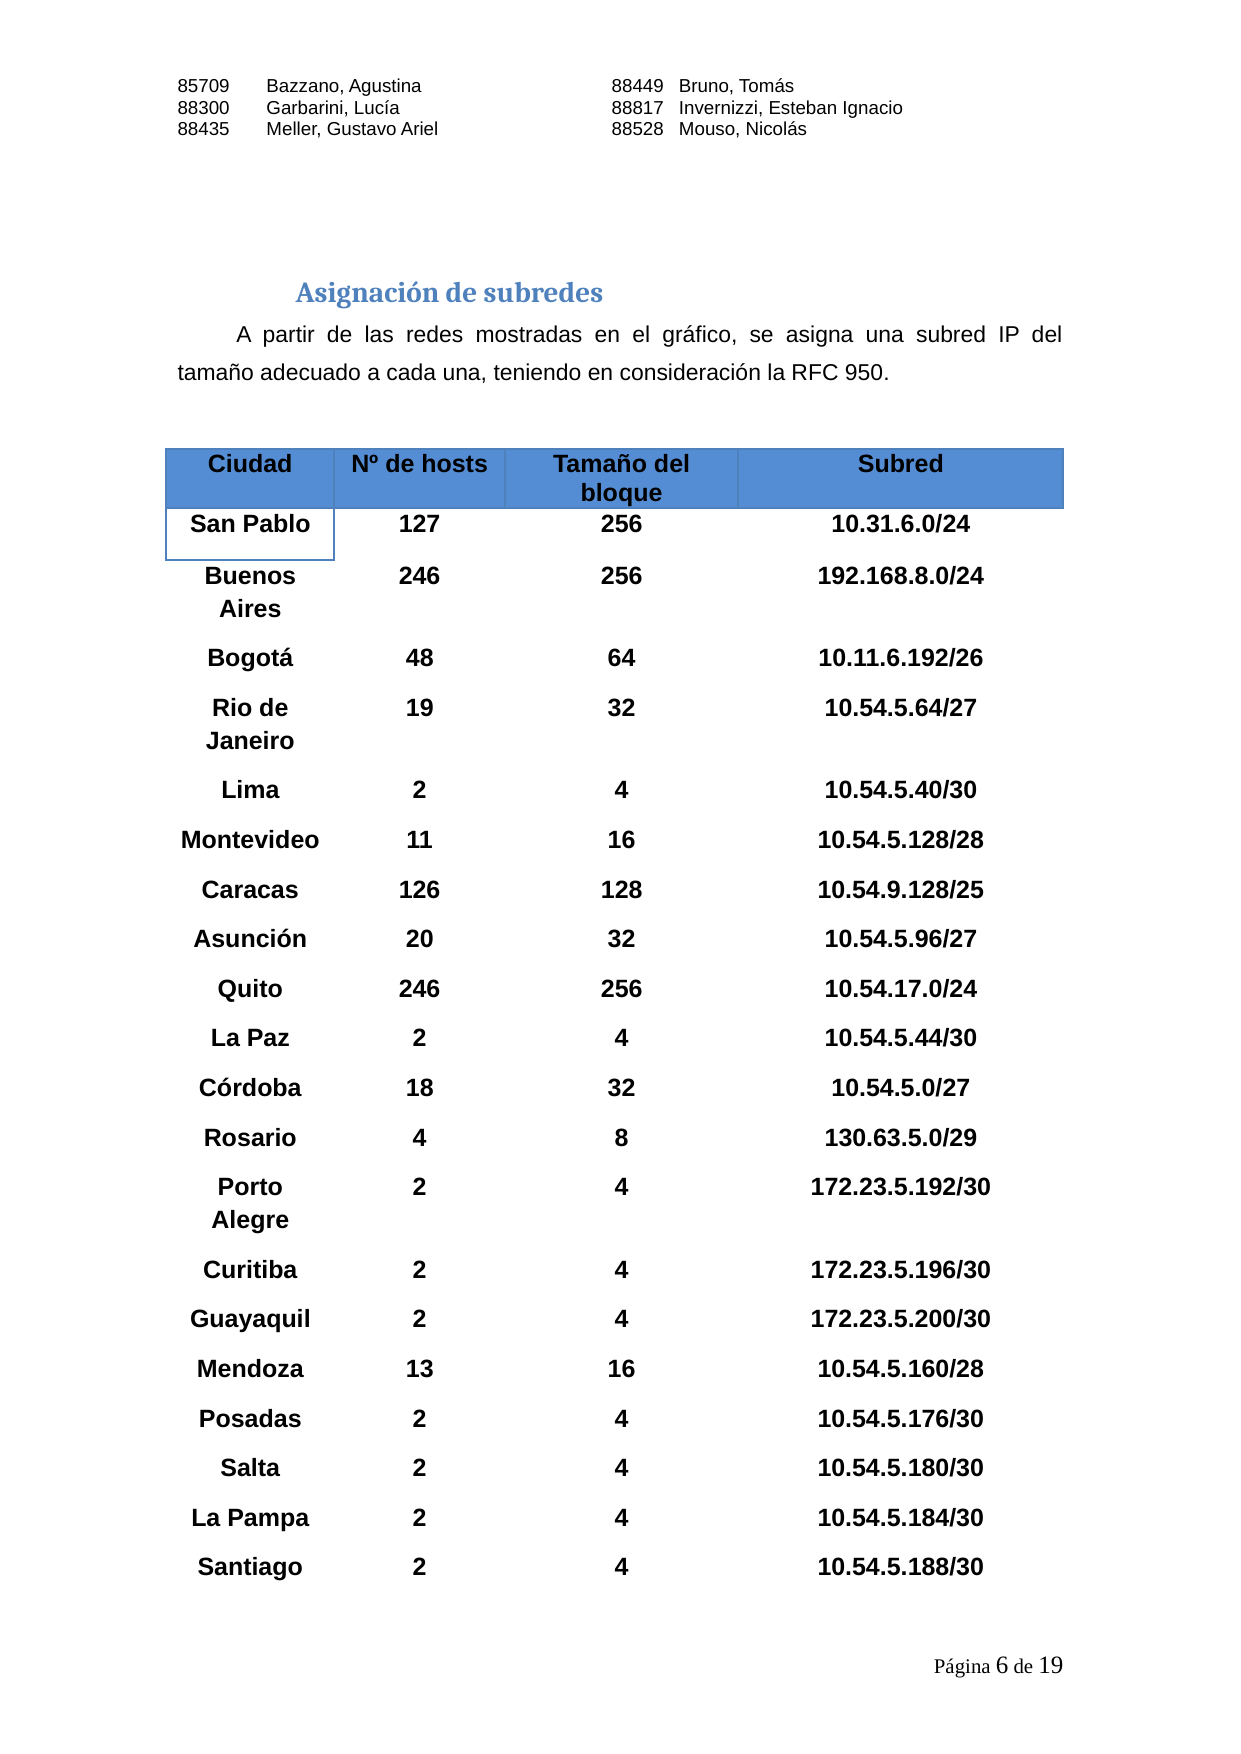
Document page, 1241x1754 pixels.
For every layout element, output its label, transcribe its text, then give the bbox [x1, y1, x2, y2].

table_cell Porto Alegre [166, 1172, 334, 1255]
table_cell Curitiba [166, 1255, 334, 1304]
table_cell 4 [505, 1024, 738, 1073]
table_cell Caracas [166, 875, 334, 924]
table_header Tamaño del bloque [506, 450, 737, 507]
table_cell 172.23.5.200/30 [738, 1304, 1063, 1354]
table_cell 18 [334, 1073, 504, 1123]
table_cell La Paz [166, 1024, 334, 1073]
table_cell Asunción [166, 924, 334, 974]
table_cell 4 [505, 1503, 738, 1552]
table_cell 2 [334, 1255, 504, 1304]
table_cell La Pampa [166, 1503, 334, 1552]
table_cell 16 [505, 825, 738, 875]
table_cell 10.54.5.44/30 [738, 1024, 1063, 1073]
table_cell 4 [505, 1304, 738, 1354]
table_cell 10.54.17.0/24 [738, 974, 1063, 1023]
table_header Nº de hosts [335, 450, 504, 507]
table_cell 256 [505, 509, 738, 559]
table_cell 2 [334, 776, 504, 825]
table_cell 2 [334, 1024, 504, 1073]
table_cell 64 [505, 643, 738, 693]
table_cell 4 [505, 1255, 738, 1304]
table_cell Quito [166, 974, 334, 1023]
table_cell 32 [505, 924, 738, 974]
table_cell 32 [505, 693, 738, 776]
table_cell Rosario [166, 1123, 334, 1172]
table_cell 172.23.5.192/30 [738, 1172, 1063, 1255]
table_cell 10.54.5.40/30 [738, 776, 1063, 825]
table_cell 4 [505, 1552, 738, 1602]
table_cell 11 [334, 825, 504, 875]
table_cell 32 [505, 1073, 738, 1123]
table_cell 20 [334, 924, 504, 974]
table_cell 10.54.5.160/28 [738, 1354, 1063, 1403]
table_header Subred [739, 450, 1062, 507]
table_header Ciudad [167, 450, 333, 507]
table_cell Posadas [166, 1404, 334, 1453]
text A partir de las redes mostradas en el gráfico, se asigna una subred IP del tamaño adecuado a cada una, teniendo en consideración la RFC 950. [177, 310, 1063, 385]
table_cell 19 [334, 693, 504, 776]
table_cell 10.54.5.176/30 [738, 1404, 1063, 1453]
table_cell 13 [334, 1354, 504, 1403]
table_cell 4 [505, 1453, 738, 1503]
table_cell 10.54.5.184/30 [738, 1503, 1063, 1552]
table_cell 2 [334, 1304, 504, 1354]
table_cell 172.23.5.196/30 [738, 1255, 1063, 1304]
table_cell 192.168.8.0/24 [738, 559, 1063, 643]
table_cell 2 [334, 1453, 504, 1503]
table_cell 10.31.6.0/24 [738, 509, 1063, 559]
table_cell 130.63.5.0/29 [738, 1123, 1063, 1172]
table_cell 10.54.5.180/30 [738, 1453, 1063, 1503]
table_cell Mendoza [166, 1354, 334, 1403]
table_cell 2 [334, 1172, 504, 1255]
table_cell Santiago [166, 1552, 334, 1602]
table_cell Buenos Aires [166, 561, 334, 643]
table_cell 10.54.9.128/25 [738, 875, 1063, 924]
table_cell 10.54.5.128/28 [738, 825, 1063, 875]
table_cell 4 [505, 1172, 738, 1255]
table_cell Bogotá [166, 643, 334, 693]
table_cell 4 [505, 776, 738, 825]
table_cell 2 [334, 1552, 504, 1602]
table_cell Córdoba [166, 1073, 334, 1123]
table_cell 256 [505, 559, 738, 643]
subtitle Asignación de subredes [295, 273, 1063, 310]
table_cell 10.11.6.192/26 [738, 643, 1063, 693]
table_cell 16 [505, 1354, 738, 1403]
table_cell Salta [166, 1453, 334, 1503]
table_cell 2 [334, 1503, 504, 1552]
table_cell 126 [334, 875, 504, 924]
table_cell 48 [334, 643, 504, 693]
table_cell 2 [334, 1404, 504, 1453]
table_cell 10.54.5.0/27 [738, 1073, 1063, 1123]
table_cell Lima [166, 776, 334, 825]
table_cell Rio de Janeiro [166, 693, 334, 776]
table_cell San Pablo [167, 509, 333, 559]
table_cell 8 [505, 1123, 738, 1172]
table_cell 246 [334, 559, 504, 643]
table_cell 4 [334, 1123, 504, 1172]
table_cell 10.54.5.96/27 [738, 924, 1063, 974]
table_cell Guayaquil [166, 1304, 334, 1354]
table_cell 246 [334, 974, 504, 1023]
table_cell 10.54.5.188/30 [738, 1552, 1063, 1602]
table_cell 256 [505, 974, 738, 1023]
table_cell 10.54.5.64/27 [738, 693, 1063, 776]
table_cell 128 [505, 875, 738, 924]
table_cell 127 [335, 509, 504, 559]
table_cell 4 [505, 1404, 738, 1453]
table_cell Montevideo [166, 825, 334, 875]
